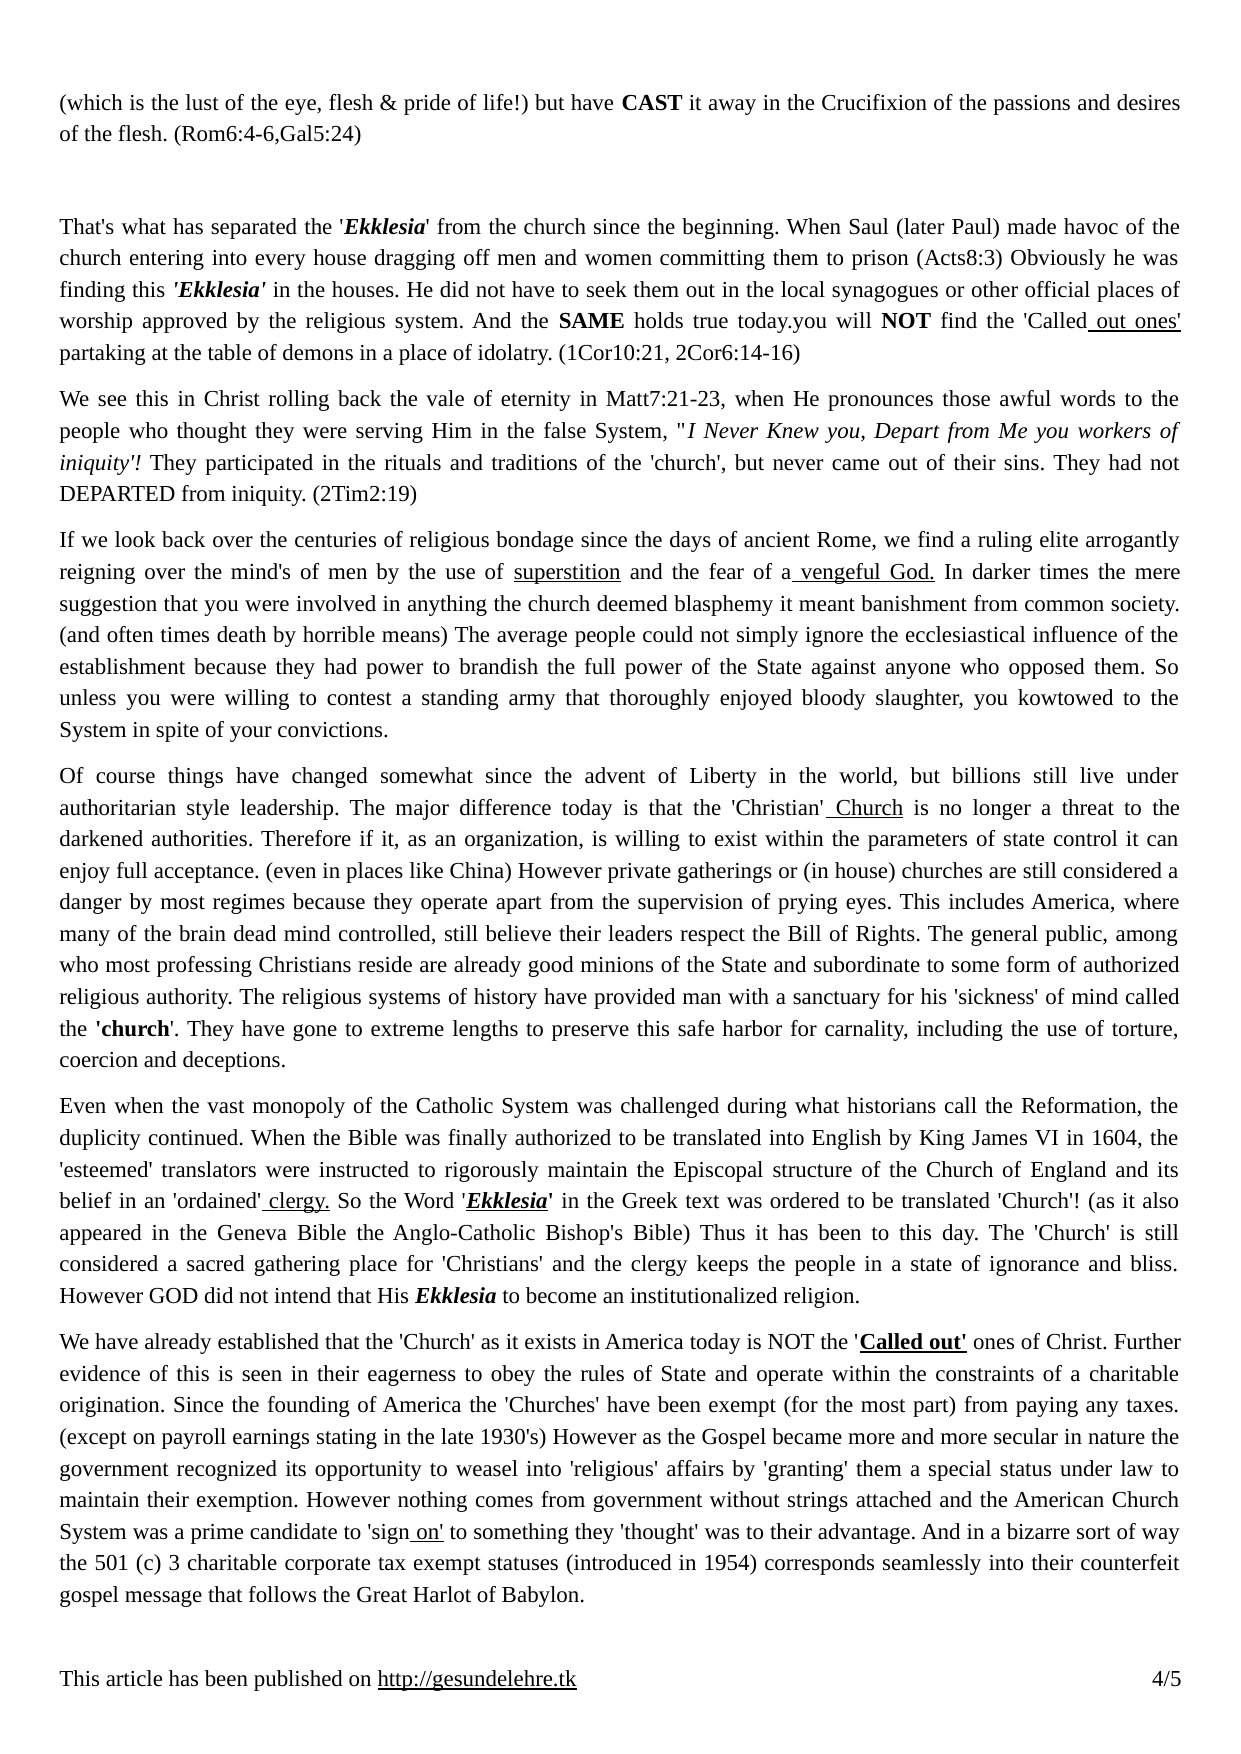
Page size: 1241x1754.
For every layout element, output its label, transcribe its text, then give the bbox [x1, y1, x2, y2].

text Even when the vast monopoly of the Catholic System was challenged during what historians call the Reformation, the duplicity continued. When the Bible was finally authorized to be translated into English by King James VI in 1604, the 'esteemed' translators were instructed to rigorously maintain the Episcopal structure of the Church of England and its belief in an 'ordained' clergy. So the Word 'Ekklesia' in the Greek text was ordered to be translated 'Church'! (as it also appeared in the Geneva Bible the Anglo-Catholic Bishop's Bible) Thus it has been to this day. The 'Church' is still considered a sacred gathering place for 'Christians' and the clergy keeps the people in a state of ignorance and bliss. However GOD did not intend that His Ekklesia to become an institutionalized religion. [59, 1093, 1181, 1308]
text (which is the lust of the eye, flesh & pride of life!) but have CAST it away in the Crucifixion of the passions and desires of the flesh. (Rom6:4-6,Gal5:24) [59, 88, 1181, 146]
text That's what has separated the 'Ekklesia' from the church since the beginning. When Saul (later Paul) made havoc of the church entering into every house dragging off men and women committing them to prison (Acts8:3) Obviously he was finding this 'Ekklesia' in the houses. He did not have to seek them out in the local synagogues or other official places of worship approved by the religious system. And the SAME holds true today.you will NOT find the 'Called out ones' partaking at the table of demons in a place of idolatry. (1Cor10:21, 2Cor6:14-16) [59, 213, 1181, 365]
text Of course things have changed somewhat since the advent of Liberty in the world, but billions still live under authoritarian style leadership. The major difference today is that the 'Christian' Church is no longer a threat to the darkened authorities. Therefore if it, as an organization, is willing to exist within the parameters of state control it can enjoy full acceptance. (even in places like China) However private gatherings or (in house) churches are still considered a danger by most regimes because they operate apart from the supervision of prying eyes. This includes America, where many of the brain dead mind controlled, still believe their leaders respect the Bill of Rights. The general public, among who most professing Christians reside are already good minions of the State and subordinate to some form of authorized religious authority. The religious systems of history have provided man with a sanctuary for his 'sickness' of mind called the 'church'. They have gone to extreme lengths to preserve this safe harbor for carnality, including the use of torture, coercion and deceptions. [59, 762, 1181, 1073]
text We have already established that the 'Church' as it exists in America today is NOT the 'Called out' ones of Christ. Further evidence of this is seen in their eagerness to obey the rules of State and operate within the constraints of a charitable origination. Since the founding of America the 'Churches' have been exempt (for the most part) from paying any taxes. (except on payroll earnings stating in the late 1930's) However as the Gospel became more and more secular in nature the government recognized its opportunity to weasel into 'religious' affairs by 'granting' them a special status under law to maintain their exemption. However nothing comes from government without strings attached and the American Church System was a prime candidate to 'sign on' to something they 'thought' was to their advantage. And in a bizarre sort of way the 501 (c) 3 charitable corporate tax exempt statuses (introduced in 1954) corresponds seamlessly into their counterfeit gospel message that follows the Great Harlot of Babylon. [59, 1328, 1181, 1607]
text We see this in Christ rolling back the vale of eternity in Matt7:21-23, when He pronounces those awful words to the people who thought they were serving Him in the false System, "I Never Knew you, Depart from Me you workers of iniquity'! They participated in the rituals and traditions of the 'church', but never came out of their sins. They had not DEPARTED from iniquity. (2Tim2:19) [59, 385, 1181, 506]
text If we look back over the centuries of religious bondage since the days of ancient Rome, we find a ruling elite arrogantly reigning over the mind's of men by the use of superstition and the fear of a vengeful God. In darker times the mere suggestion that you were involved in anything the church deemed blasphemy it meant banishment from common society. (and often times death by horrible means) The average people could not simply ignore the ecclesiastical influence of the establishment because they had power to brandish the full power of the State against anyone who opposed them. So unless you were willing to contest a standing army that thoroughly enjoyed bloody slaughter, you kowtowed to the System in spite of your convictions. [59, 526, 1181, 742]
